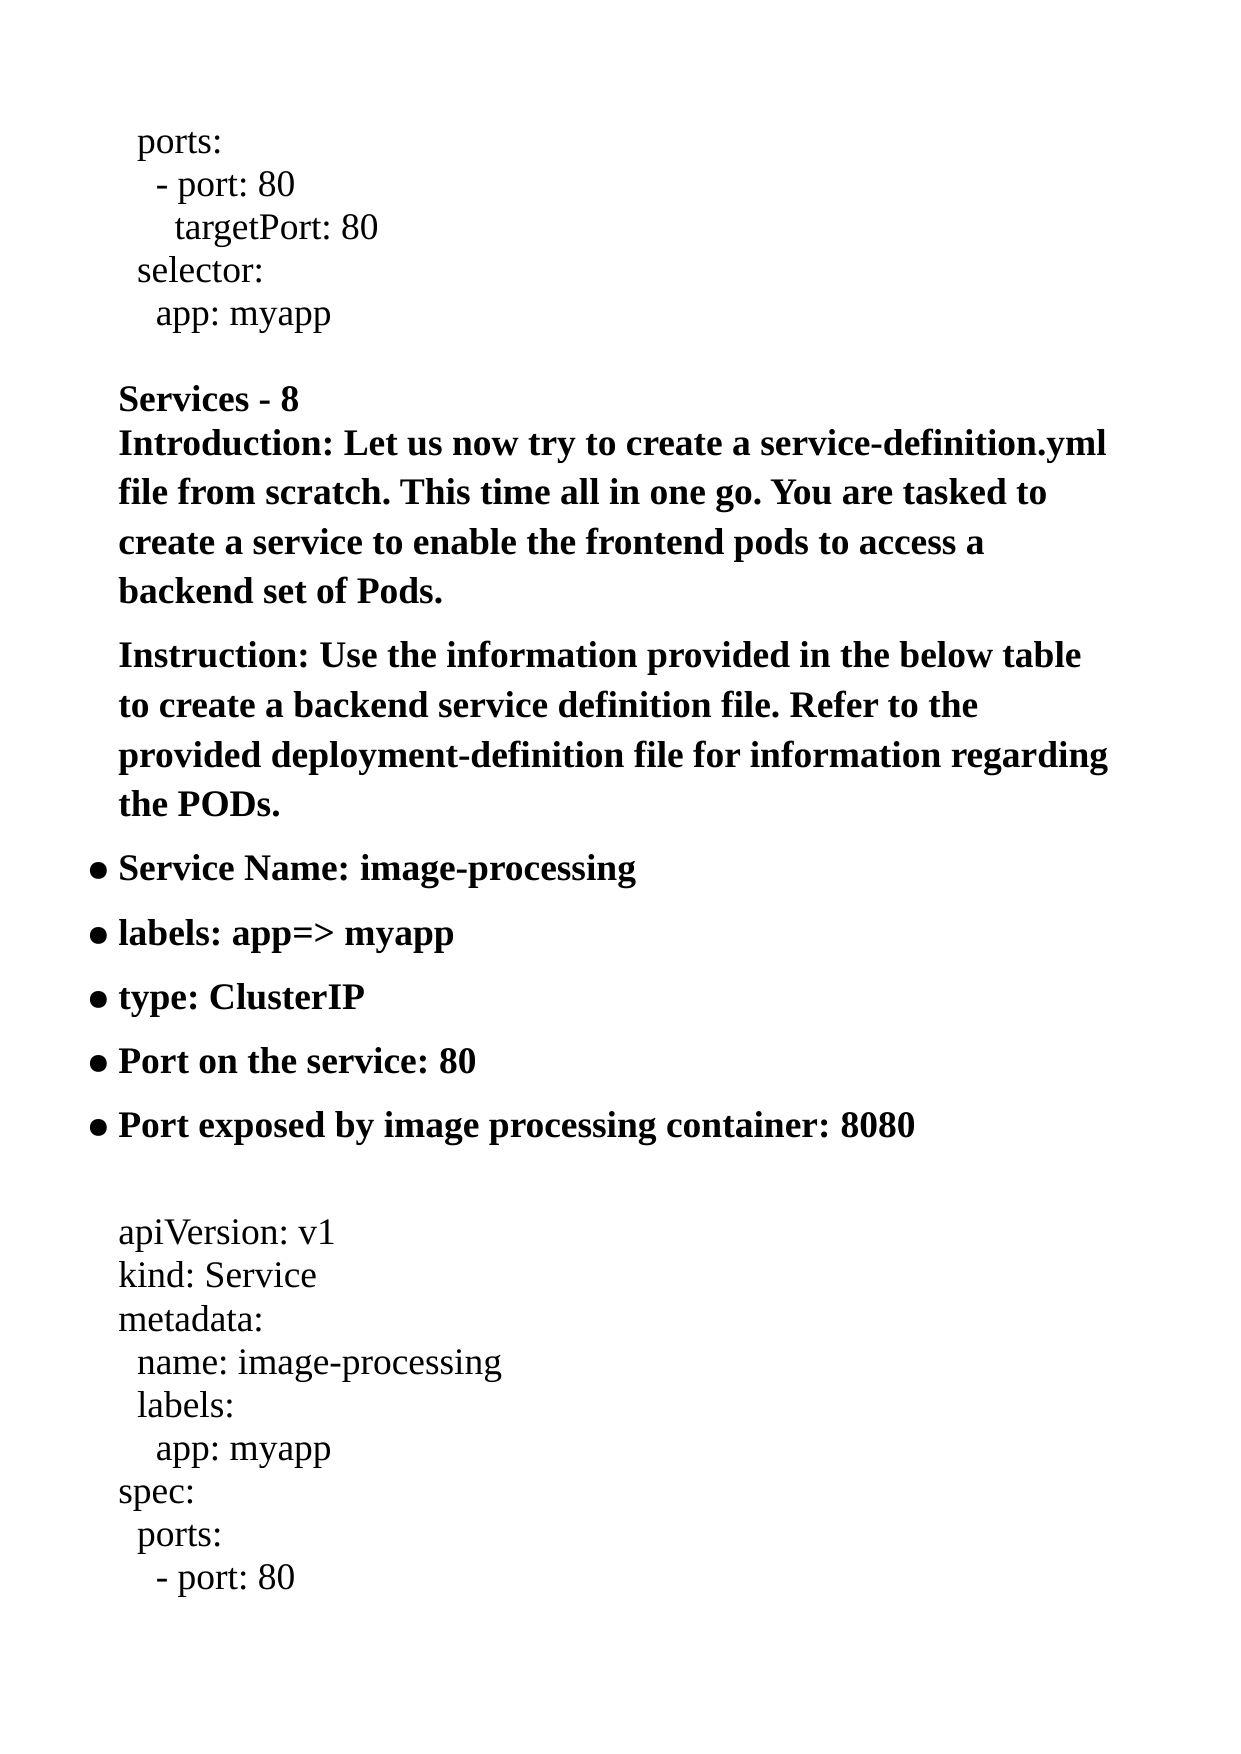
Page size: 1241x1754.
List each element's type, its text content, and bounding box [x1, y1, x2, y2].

text app: myapp [118, 291, 1122, 334]
text ports: [118, 118, 1122, 161]
list type: ClusterIP [118, 974, 1122, 1017]
list Port exposed by image processing container: 8080 [118, 1102, 1122, 1146]
text Services - 8 [118, 377, 1122, 420]
text Introduction: Let us now try to create a service-definition.yml file from scratch. This time all in one go. You are tasked to create a service to enable the frontend pods to access a backend set of Pods. [118, 420, 1122, 612]
text targetPort: 80 [118, 204, 1122, 247]
list labels: app=> myapp [118, 910, 1122, 953]
text kind: Service [118, 1253, 1122, 1296]
text app: myapp [118, 1425, 1122, 1468]
list Service Name: image-processing [118, 846, 1122, 889]
text name: image-processing [118, 1339, 1122, 1382]
text - port: 80 [118, 1555, 1122, 1598]
text selector: [118, 247, 1122, 291]
text ports: [118, 1512, 1122, 1555]
text spec: [118, 1468, 1122, 1512]
text Instruction: Use the information provided in the below table to create a backend service definition file. Refer to the provided deployment-definition file for information regarding the PODs. [118, 633, 1122, 825]
text - port: 80 [118, 161, 1122, 204]
list Port on the service: 80 [118, 1038, 1122, 1081]
text apiVersion: v1 [118, 1210, 1122, 1253]
text metadata: [118, 1296, 1122, 1339]
text labels: [118, 1382, 1122, 1425]
